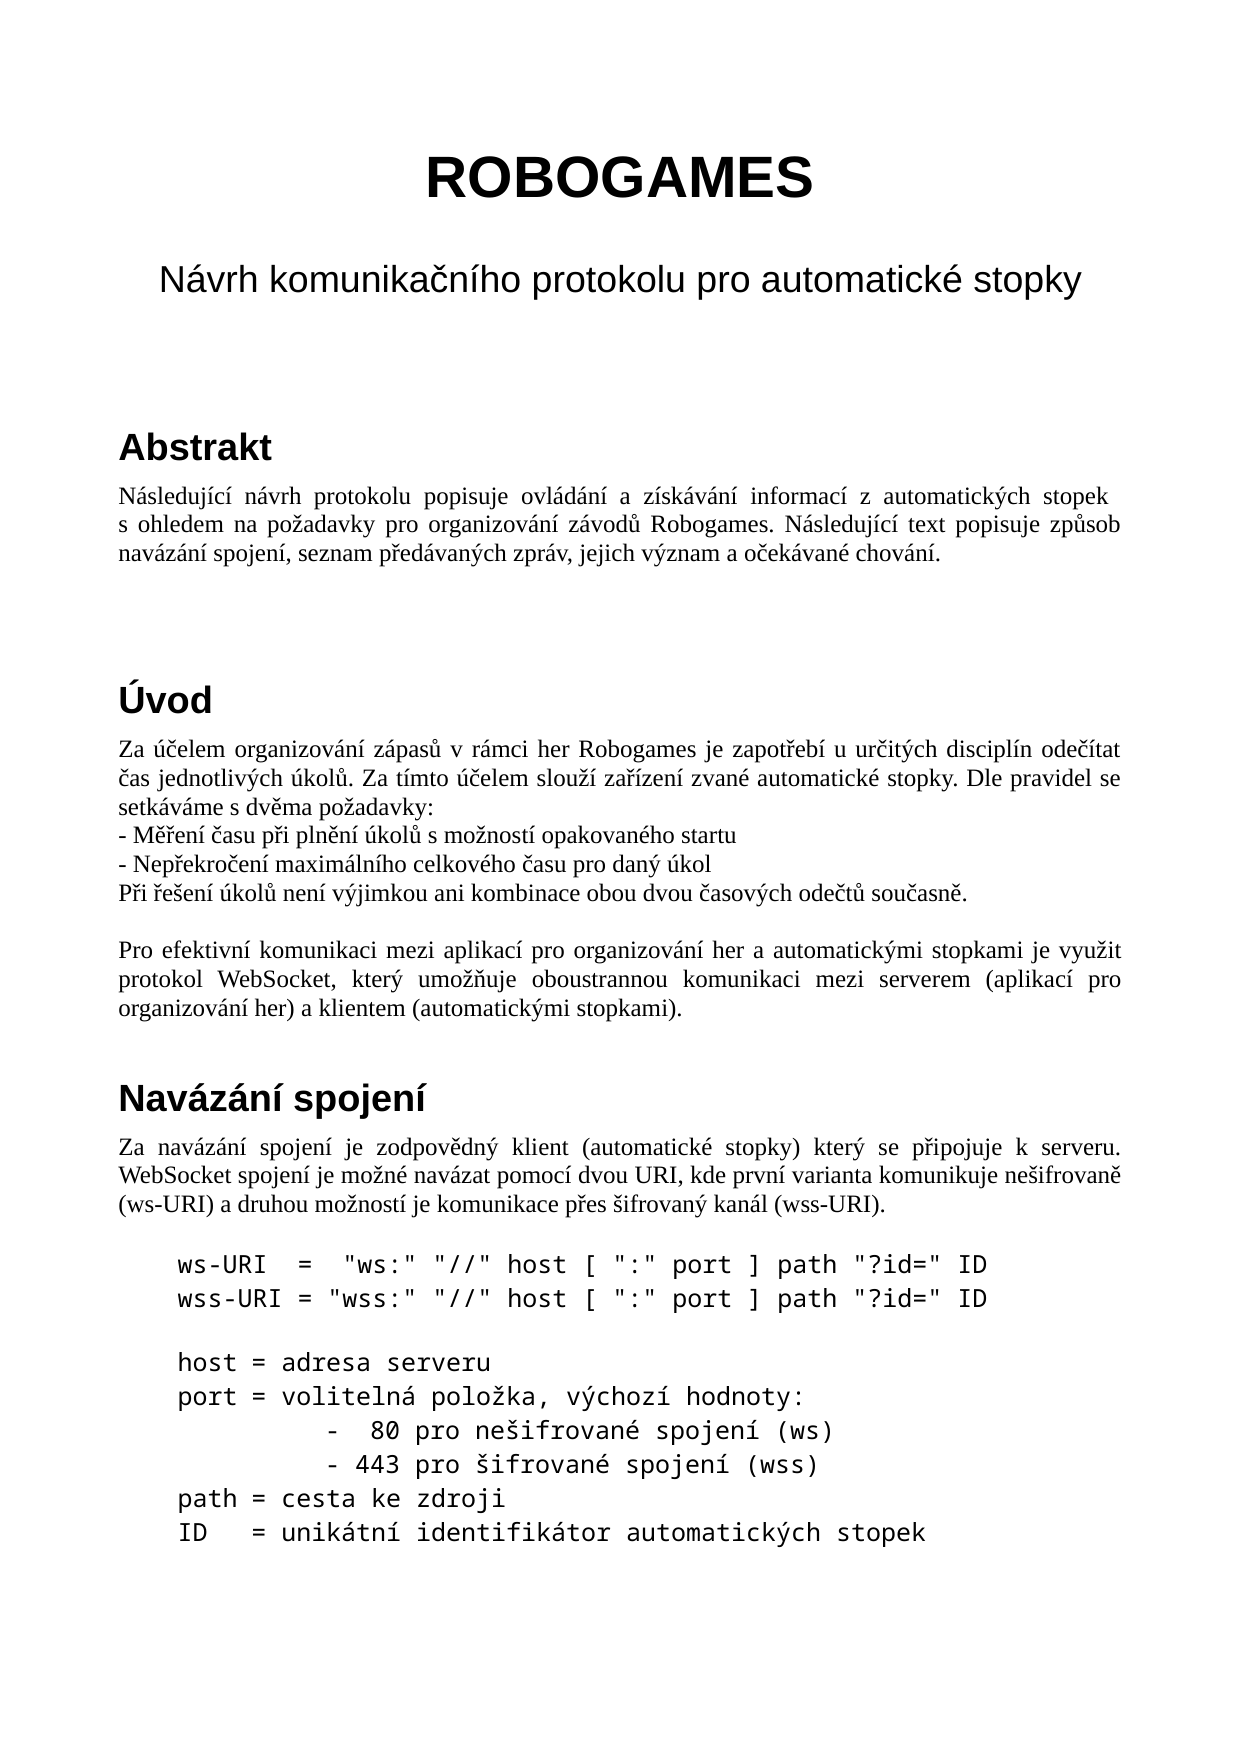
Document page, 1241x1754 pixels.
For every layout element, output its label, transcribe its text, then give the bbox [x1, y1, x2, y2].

text - Nepřekročení maximálního celkového času pro daný úkol [118, 849, 1122, 878]
text Následující návrh protokolu popisuje ovládání a získávání informací z automatických stopek s ohledem na požadavky pro organizování závodů Robogames. Následující text popisuje způsob navázání spojení, seznam předávaných zpráv, jejich význam a očekávané chování. [118, 481, 1122, 567]
text host = adresa serveru port = volitelná položka, výchozí hodnoty: - 80 pro nešifrované spojení (ws) - 443 pro šifrované spojení (wss) path = cesta ke zdroji ID = unikátní identifikátor automatických stopek [177, 1344, 1063, 1549]
text Za navázání spojení je zodpovědný klient (automatické stopky) který se připojuje k serveru. WebSocket spojení je možné navázat pomocí dvou URI, kde první varianta komunikuje nešifrovaně (ws-URI) a druhou možností je komunikace přes šifrovaný kanál (wss-URI). [118, 1132, 1122, 1218]
text ws-URI = "ws:" "//" host [ ":" port ] path "?id=" ID wss-URI = "wss:" "//" host [ ":" port ] path "?id=" ID [177, 1247, 1063, 1315]
subtitle Návrh komunikačního protokolu pro automatické stopky [118, 258, 1122, 301]
text Pro efektivní komunikaci mezi aplikací pro organizování her a automatickými stopkami je využit protokol WebSocket, který umožňuje oboustrannou komunikaci mezi serverem (aplikací pro organizování her) a klientem (automatickými stopkami). [118, 936, 1122, 1022]
text Při řešení úkolů není výjimkou ani kombinace obou dvou časových odečtů současně. [118, 878, 1122, 907]
text - Měření času při plnění úkolů s možností opakovaného startu [118, 821, 1122, 849]
subtitle Navázání spojení [118, 1076, 1122, 1119]
title ROBOGAMES [118, 143, 1122, 210]
text Za účelem organizování zápasů v rámci her Robogames je zapotřebí u určitých disciplín odečítat čas jednotlivých úkolů. Za tímto účelem slouží zařízení zvané automatické stopky. Dle pravidel se setkáváme s dvěma požadavky: [118, 734, 1122, 821]
subtitle Úvod [118, 678, 1122, 722]
subtitle Abstrakt [118, 424, 1122, 468]
